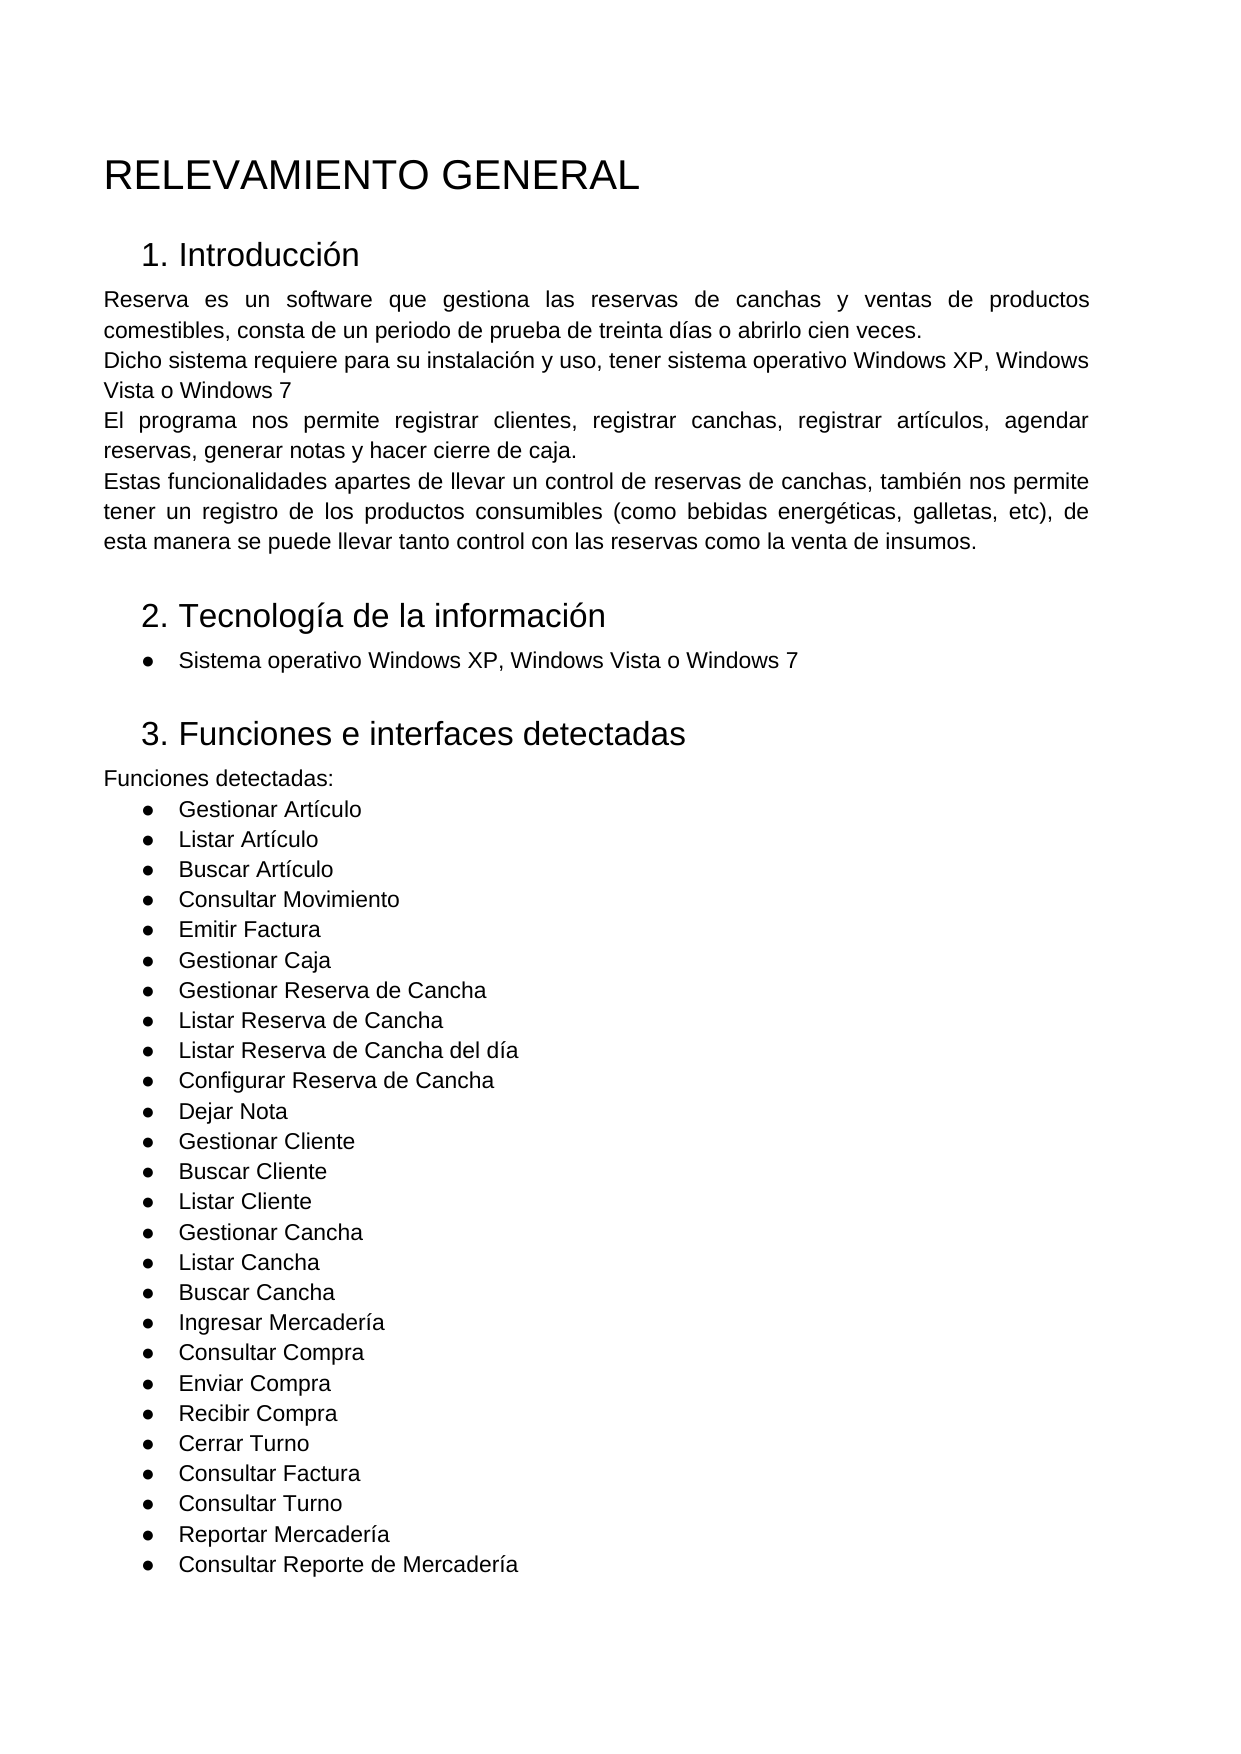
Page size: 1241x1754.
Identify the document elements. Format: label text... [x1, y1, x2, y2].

list Gestionar Artículo [141, 796, 1090, 822]
text Dicho sistema requiere para su instalación y uso, tener sistema operativo Windows XP, Windows Vista o Windows 7 [103, 347, 1090, 403]
list Buscar Cliente [141, 1158, 1090, 1184]
text Funciones detectadas: [103, 765, 1090, 792]
list Consultar Factura [141, 1460, 1090, 1486]
list Consultar Turno [141, 1490, 1090, 1517]
list Sistema operativo Windows XP, Windows Vista o Windows 7 [141, 647, 1090, 673]
list Cerrar Turno [141, 1430, 1090, 1456]
subtitle Tecnología de la información [141, 596, 1090, 634]
list Gestionar Caja [141, 947, 1090, 973]
subtitle RELEVAMIENTO GENERAL [103, 150, 1090, 198]
list Enviar Compra [141, 1369, 1090, 1396]
list Buscar Artículo [141, 856, 1090, 882]
subtitle Introducción [141, 235, 1090, 274]
list Consultar Reporte de Mercadería [141, 1551, 1090, 1577]
list Listar Reserva de Cancha [141, 1007, 1090, 1033]
list Consultar Compra [141, 1339, 1090, 1366]
list Gestionar Reserva de Cancha [141, 977, 1090, 1003]
list Configurar Reserva de Cancha [141, 1067, 1090, 1094]
list Gestionar Cancha [141, 1218, 1090, 1245]
list Dejar Nota [141, 1098, 1090, 1124]
list Gestionar Cliente [141, 1128, 1090, 1154]
list Listar Artículo [141, 826, 1090, 852]
list Emitir Factura [141, 916, 1090, 943]
list Ingresar Mercadería [141, 1309, 1090, 1335]
list Buscar Cancha [141, 1279, 1090, 1305]
text Estas funcionalidades apartes de llevar un control de reservas de canchas, también nos permite tener un registro de los productos consumibles (como bebidas energéticas, galletas, etc), de esta manera se puede llevar tanto control con las reservas como la venta de insumos. [103, 468, 1090, 554]
list Listar Cliente [141, 1188, 1090, 1214]
list Listar Cancha [141, 1249, 1090, 1275]
subtitle Funciones e interfaces detectadas [141, 714, 1090, 753]
list Reportar Mercadería [141, 1521, 1090, 1547]
text El programa nos permite registrar clientes, registrar canchas, registrar artículos, agendar reservas, generar notas y hacer cierre de caja. [103, 407, 1090, 464]
list Listar Reserva de Cancha del día [141, 1037, 1090, 1063]
list Recibir Compra [141, 1400, 1090, 1426]
list Consultar Movimiento [141, 886, 1090, 912]
text Reserva es un software que gestiona las reservas de canchas y ventas de productos comestibles, consta de un periodo de prueba de treinta días o abrirlo cien veces. [103, 286, 1090, 343]
